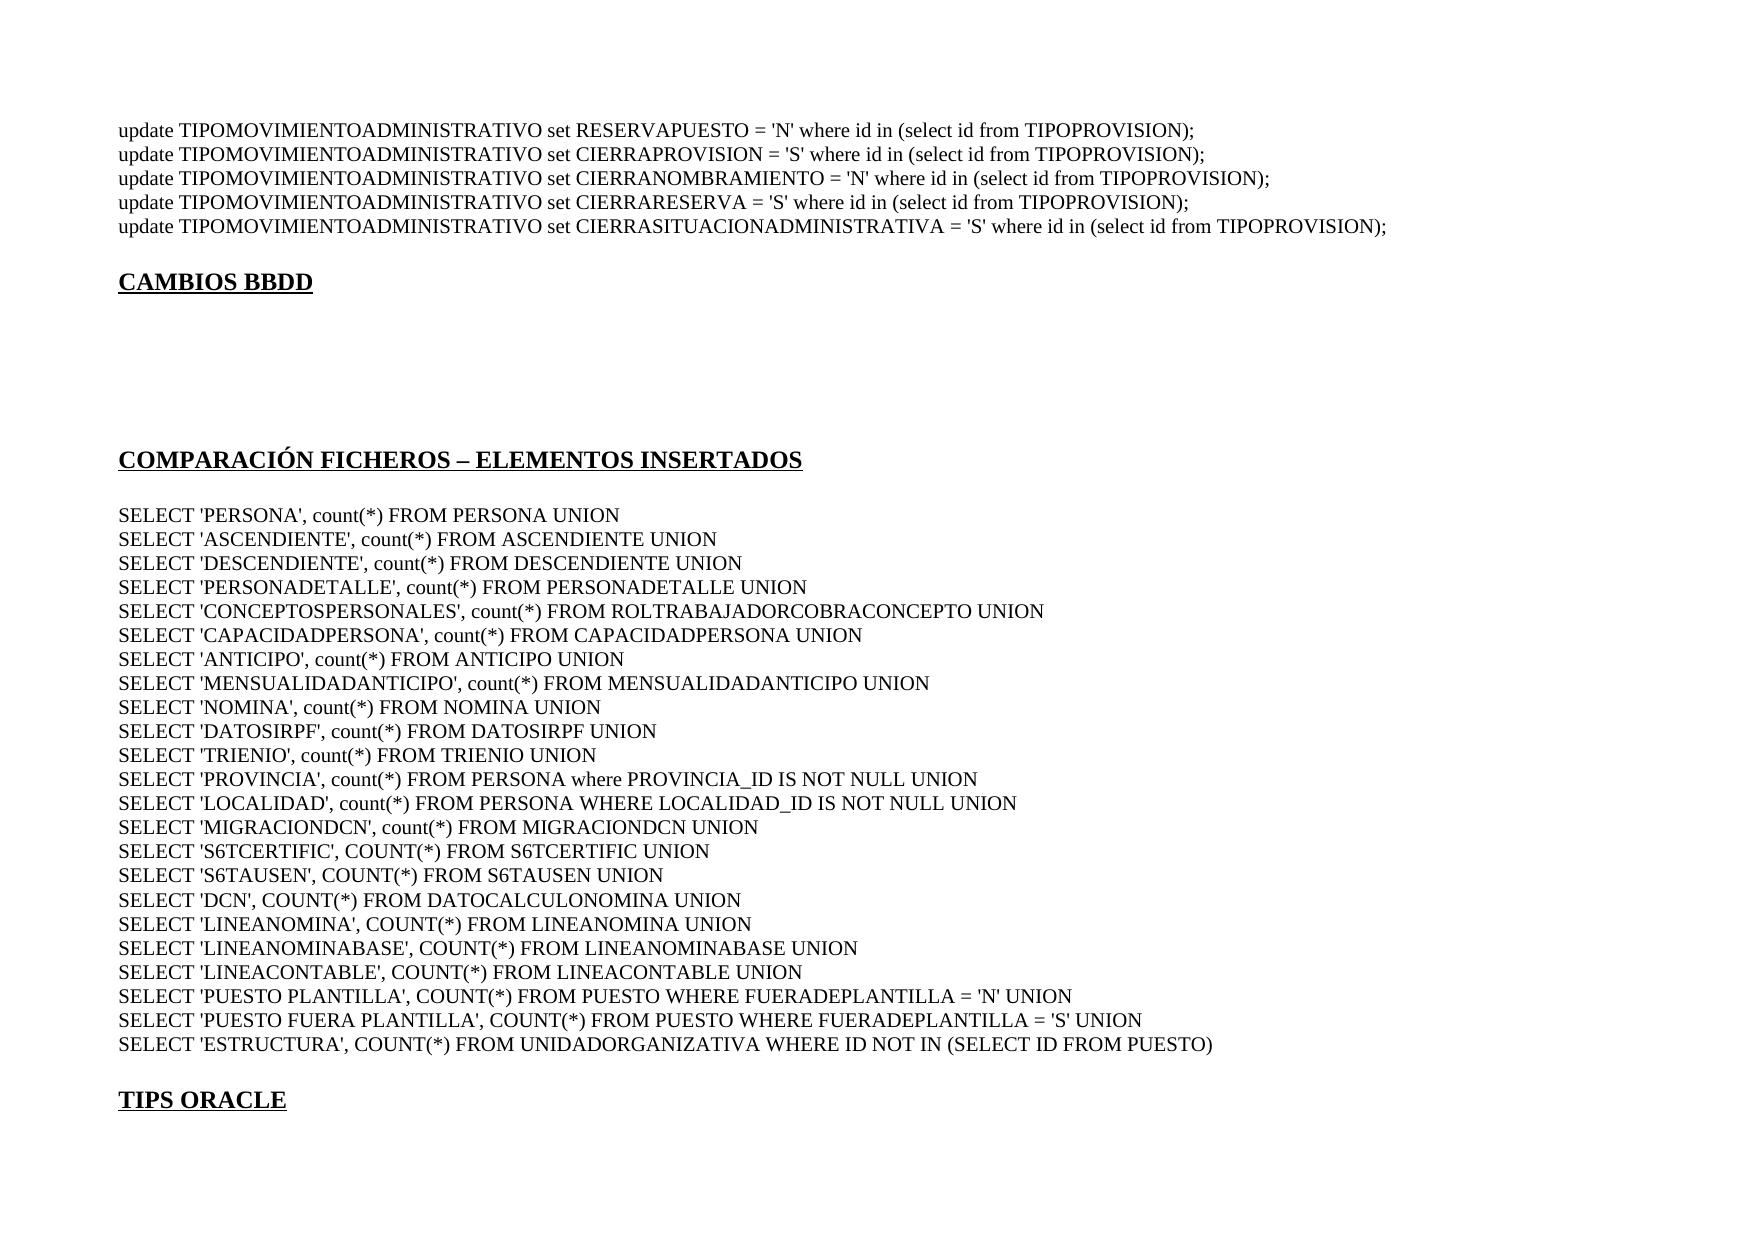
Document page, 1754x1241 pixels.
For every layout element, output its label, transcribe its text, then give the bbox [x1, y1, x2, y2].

text SELECT 'ASCENDIENTE', count(*) FROM ASCENDIENTE UNION [118, 527, 1636, 551]
text SELECT 'ANTICIPO', count(*) FROM ANTICIPO UNION [118, 647, 1636, 671]
text SELECT 'PUESTO PLANTILLA', COUNT(*) FROM PUESTO WHERE FUERADEPLANTILLA = 'N' UNION [118, 984, 1636, 1008]
text SELECT 'ESTRUCTURA', COUNT(*) FROM UNIDADORGANIZATIVA WHERE ID NOT IN (SELECT ID FROM PUESTO) [118, 1032, 1636, 1056]
text update TIPOMOVIMIENTOADMINISTRATIVO set CIERRAPROVISION = 'S' where id in (select id from TIPOPROVISION); [118, 142, 1636, 166]
text update TIPOMOVIMIENTOADMINISTRATIVO set CIERRANOMBRAMIENTO = 'N' where id in (select id from TIPOPROVISION); [118, 166, 1636, 190]
text SELECT 'CONCEPTOSPERSONALES', count(*) FROM ROLTRABAJADORCOBRACONCEPTO UNION [118, 599, 1636, 623]
text update TIPOMOVIMIENTOADMINISTRATIVO set CIERRARESERVA = 'S' where id in (select id from TIPOPROVISION); [118, 190, 1636, 214]
text SELECT 'LINEACONTABLE', COUNT(*) FROM LINEACONTABLE UNION [118, 960, 1636, 984]
text SELECT 'PUESTO FUERA PLANTILLA', COUNT(*) FROM PUESTO WHERE FUERADEPLANTILLA = 'S' UNION [118, 1008, 1636, 1032]
text SELECT 'PERSONADETALLE', count(*) FROM PERSONADETALLE UNION [118, 575, 1636, 599]
text SELECT 'LINEANOMINA', COUNT(*) FROM LINEANOMINA UNION [118, 912, 1636, 936]
text SELECT 'DATOSIRPF', count(*) FROM DATOSIRPF UNION [118, 719, 1636, 743]
text SELECT 'MIGRACIONDCN', count(*) FROM MIGRACIONDCN UNION [118, 815, 1636, 839]
text update TIPOMOVIMIENTOADMINISTRATIVO set RESERVAPUESTO = 'N' where id in (select id from TIPOPROVISION); [118, 118, 1636, 142]
text TIPS ORACLE [118, 1085, 1636, 1113]
text SELECT 'CAPACIDADPERSONA', count(*) FROM CAPACIDADPERSONA UNION [118, 623, 1636, 647]
text SELECT 'PROVINCIA', count(*) FROM PERSONA where PROVINCIA_ID IS NOT NULL UNION [118, 767, 1636, 791]
text update TIPOMOVIMIENTOADMINISTRATIVO set CIERRASITUACIONADMINISTRATIVA = 'S' where id in (select id from TIPOPROVISION); [118, 214, 1636, 238]
text SELECT 'LOCALIDAD', count(*) FROM PERSONA WHERE LOCALIDAD_ID IS NOT NULL UNION [118, 791, 1636, 815]
text SELECT 'DCN', COUNT(*) FROM DATOCALCULONOMINA UNION [118, 887, 1636, 912]
text SELECT 'NOMINA', count(*) FROM NOMINA UNION [118, 695, 1636, 719]
text SELECT 'TRIENIO', count(*) FROM TRIENIO UNION [118, 743, 1636, 767]
text SELECT 'DESCENDIENTE', count(*) FROM DESCENDIENTE UNION [118, 551, 1636, 575]
text COMPARACIÓN FICHEROS – ELEMENTOS INSERTADOS [118, 445, 1636, 474]
text SELECT 'S6TAUSEN', COUNT(*) FROM S6TAUSEN UNION [118, 863, 1636, 887]
text CAMBIOS BBDD [118, 267, 1636, 296]
text SELECT 'S6TCERTIFIC', COUNT(*) FROM S6TCERTIFIC UNION [118, 839, 1636, 863]
text SELECT 'LINEANOMINABASE', COUNT(*) FROM LINEANOMINABASE UNION [118, 936, 1636, 960]
text SELECT 'MENSUALIDADANTICIPO', count(*) FROM MENSUALIDADANTICIPO UNION [118, 671, 1636, 695]
text SELECT 'PERSONA', count(*) FROM PERSONA UNION [118, 502, 1636, 527]
